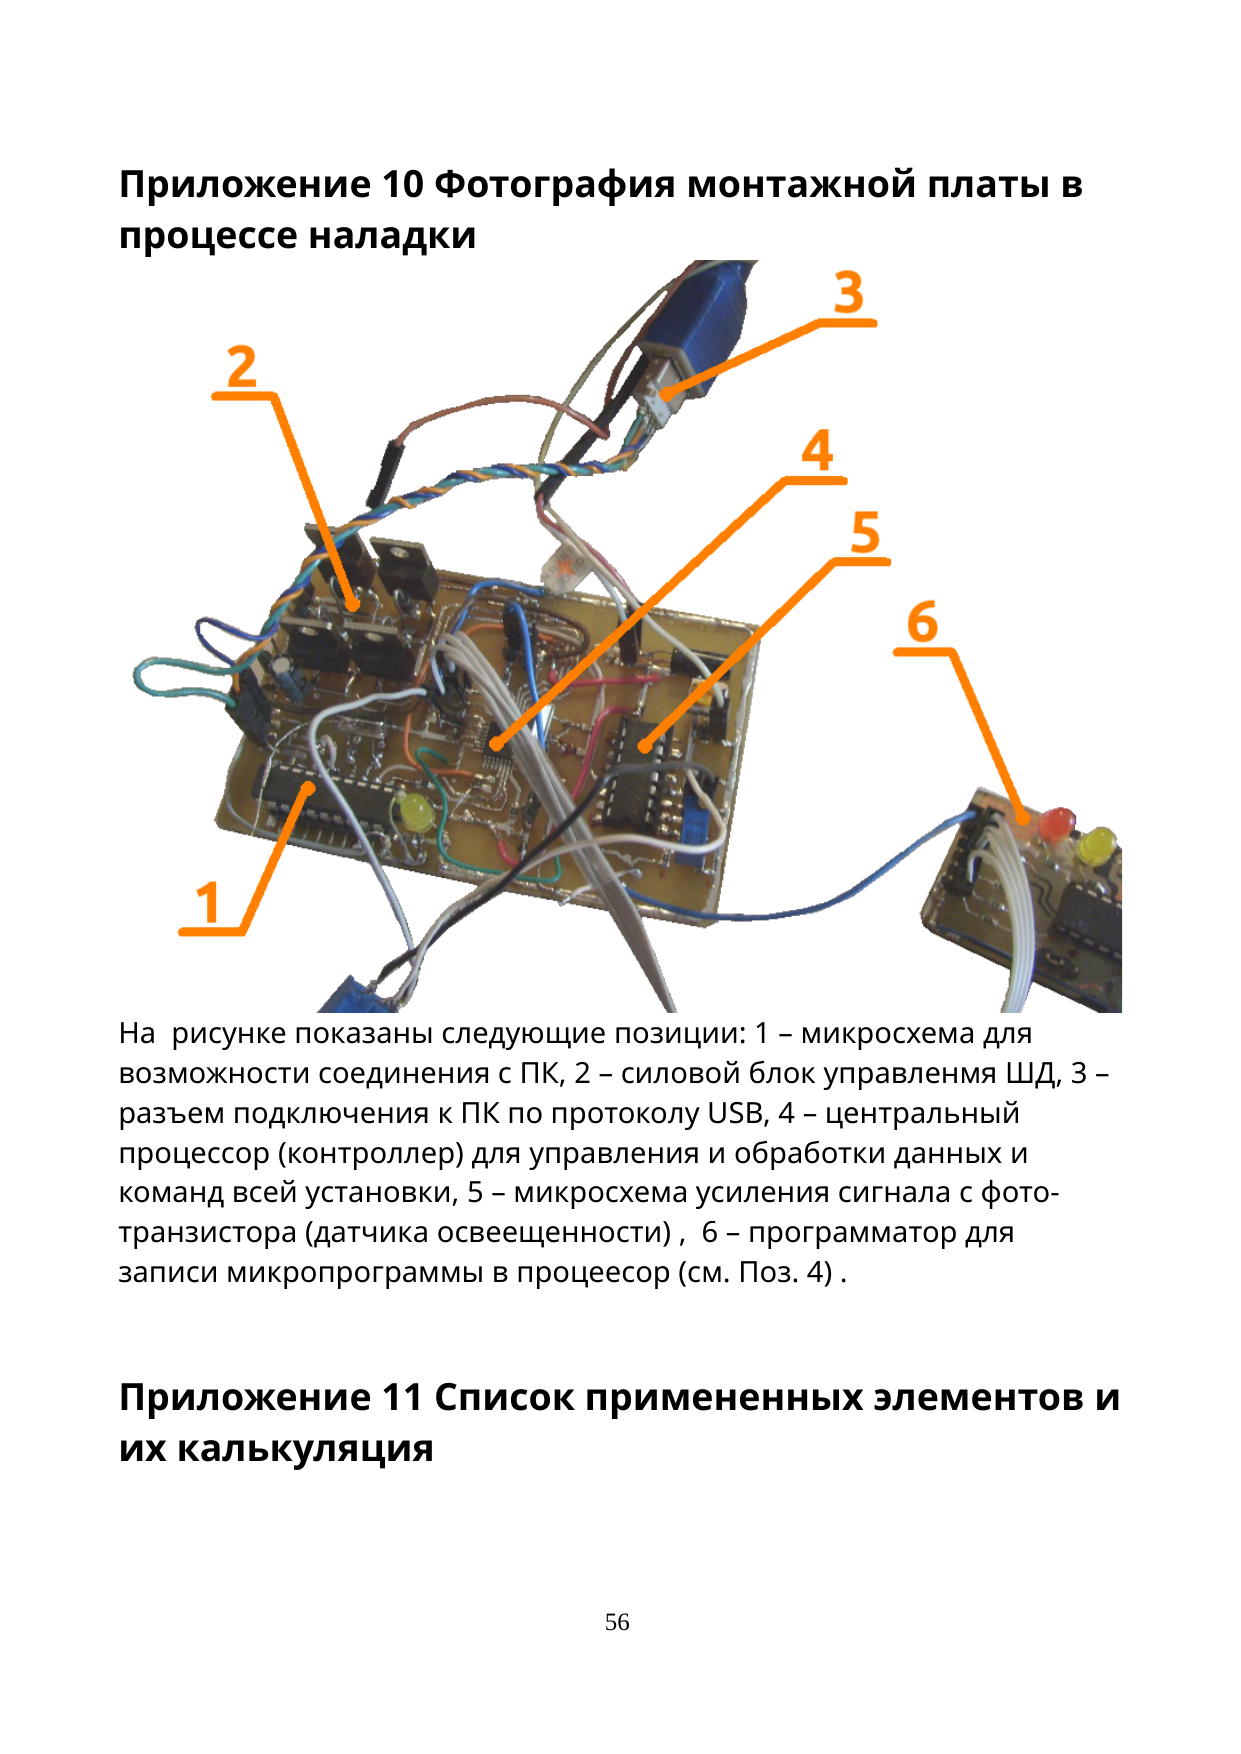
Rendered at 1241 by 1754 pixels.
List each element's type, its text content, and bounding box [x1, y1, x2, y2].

text Приложение 10 Фотография монтажной платы в процессе наладки [118, 158, 1122, 260]
text Приложение 11 Список примененных элементов и их калькуляция [118, 1370, 1122, 1472]
text На рисунке показаны следующие позиции: 1 – микросхема для возможности соединения с ПК, 2 – силовой блок управленмя ШД, 3 – разъем подключения к ПК по протоколу USB, 4 – центральный процессор (контроллер) для управления и обработки данных и команд всей установки, 5 – микросхема усиления сигнала с фото-транзистора (датчика освеещенности) , 6 – программатор для записи микропрограммы в процеесор (см. Поз. 4) . [118, 1013, 1122, 1291]
picture [118, 260, 1123, 1013]
